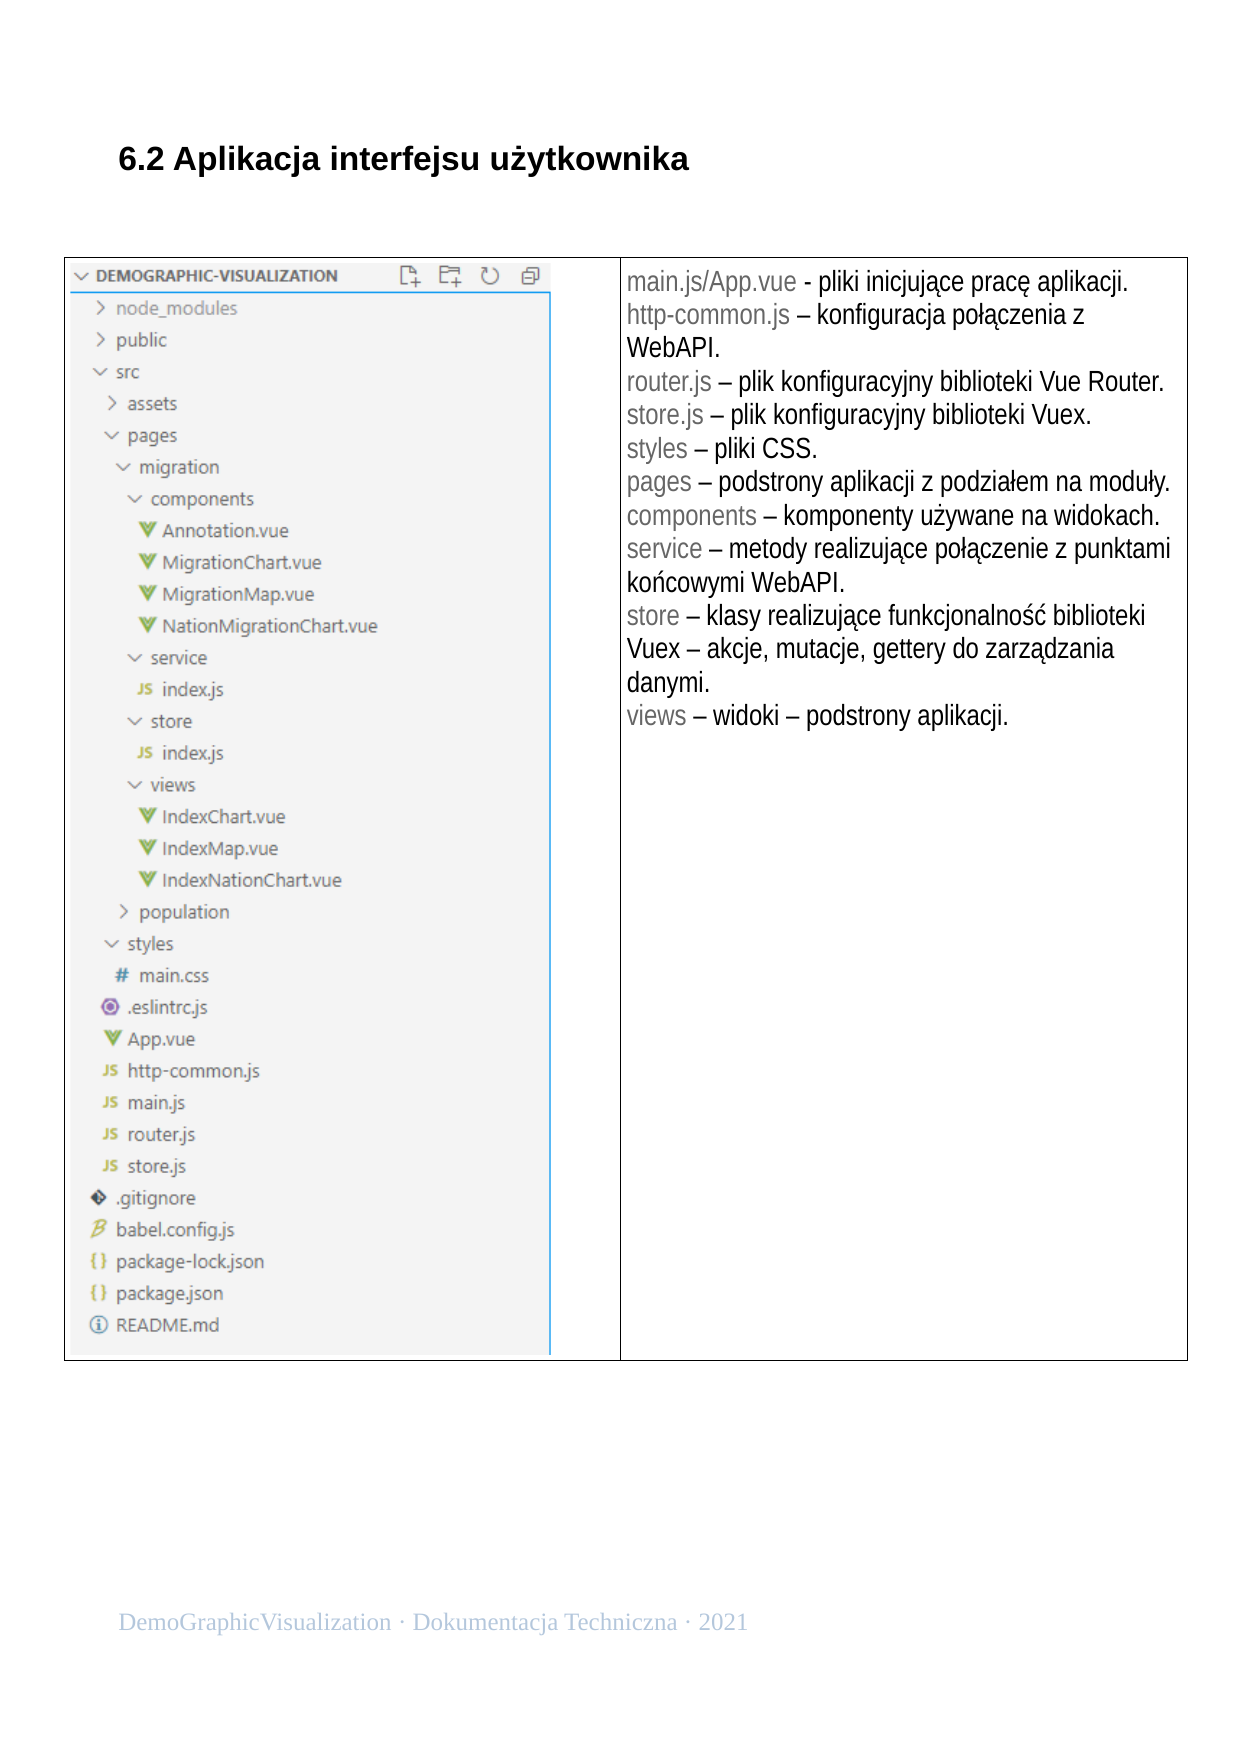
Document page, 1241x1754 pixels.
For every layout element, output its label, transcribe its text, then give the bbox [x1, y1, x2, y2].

picture [70, 263, 551, 1355]
subtitle 6.2 Aplikacja interfejsu użytkownika [118, 139, 1122, 178]
table_header [65, 258, 620, 1360]
table_header main.js/App.vue - pliki inicjujące pracę aplikacji. http-common.js – konfiguracja połączenia z WebAPI. router.js – plik konfiguracyjny biblioteki Vue Router. store.js – plik konfiguracyjny biblioteki Vuex. styles – pliki CSS. pages – podstrony aplikacji z podziałem na moduły. components – komponenty używane na widokach. service – metody realizujące połączenie z punktami końcowymi WebAPI. store – klasy realizujące funkcjonalność biblioteki Vuex – akcje, mutacje, gettery do zarządzania danymi. views – widoki – podstrony aplikacji. [621, 258, 1187, 1360]
